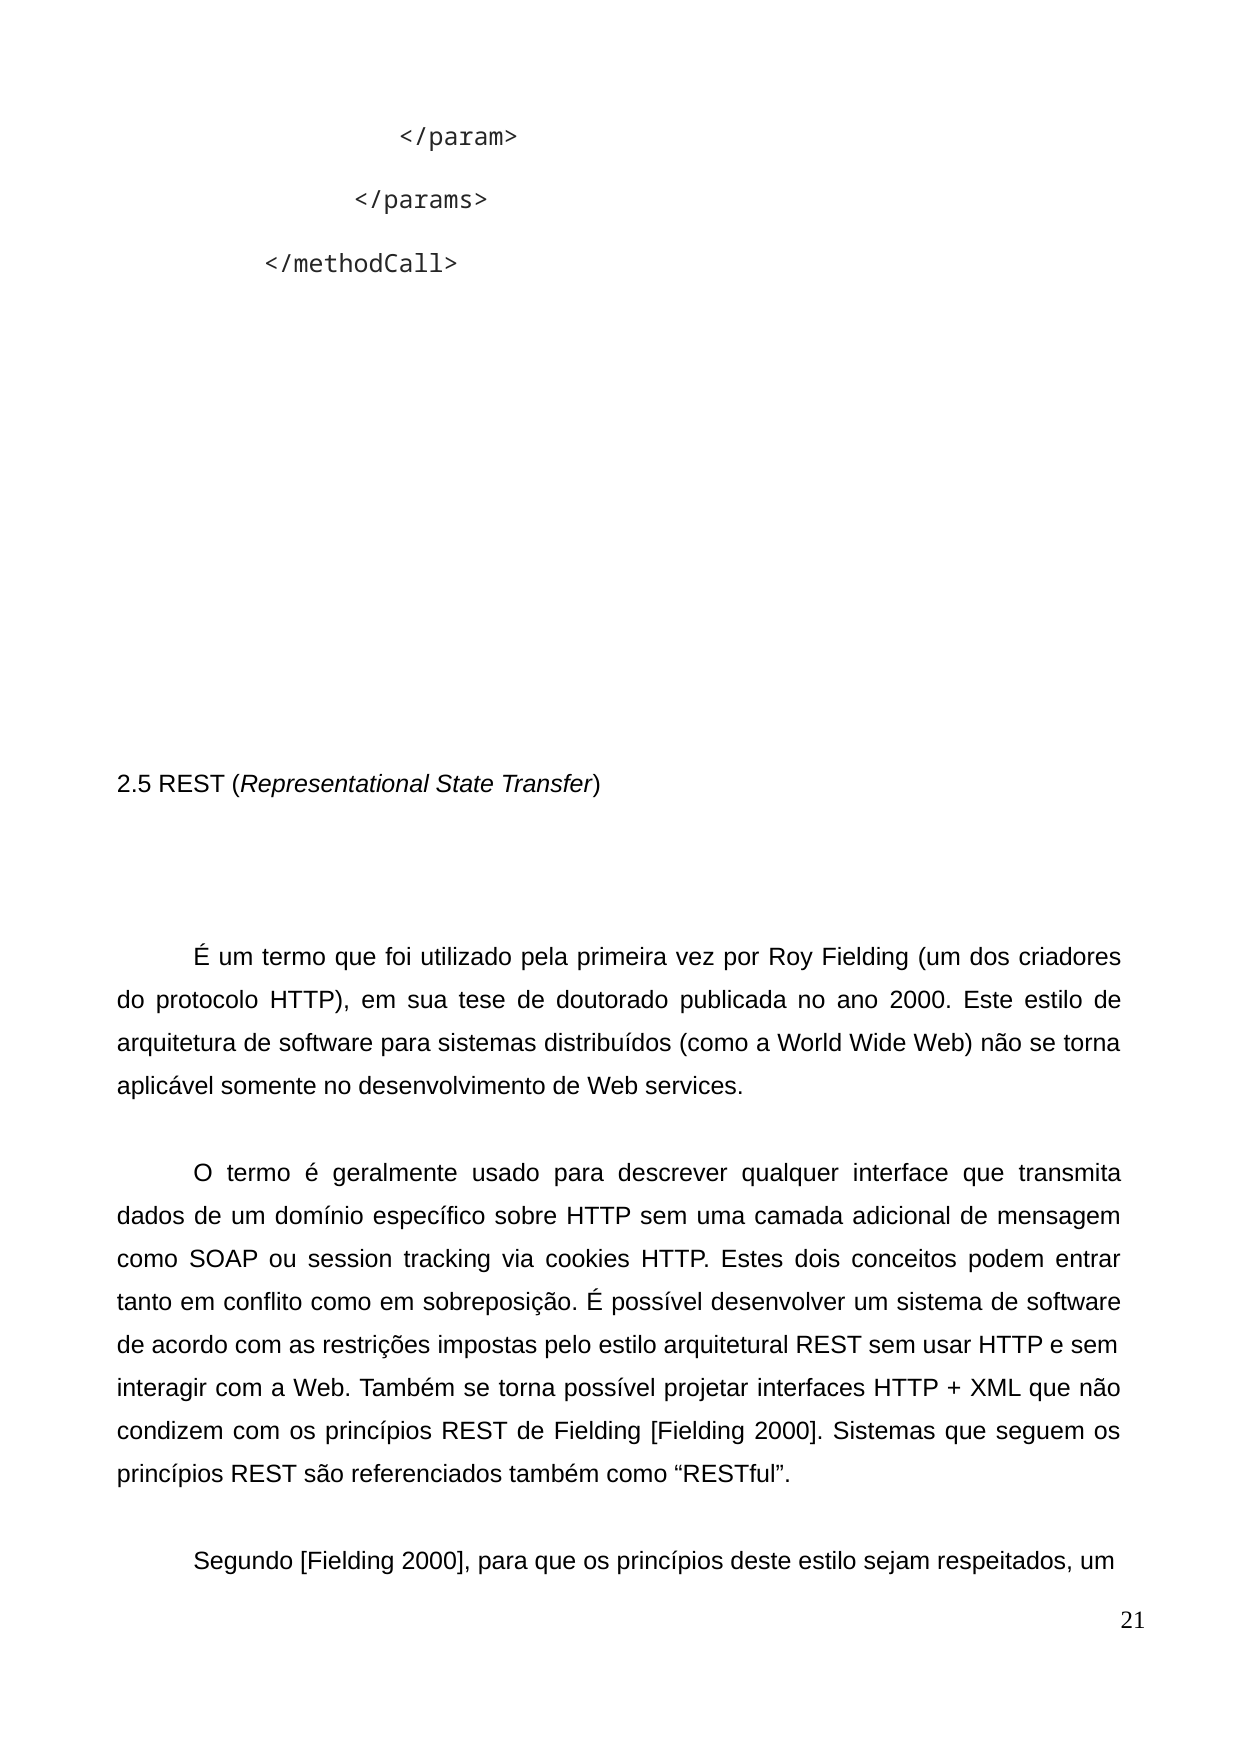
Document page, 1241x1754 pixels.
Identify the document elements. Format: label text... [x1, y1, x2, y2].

text 2.5 REST (Representational State Transfer) [117, 769, 1123, 798]
text Segundo [Fielding 2000], para que os princípios deste estilo sejam respeitados, um [117, 1546, 1123, 1574]
text </param> [263, 118, 1123, 152]
text É um termo que foi utilizado pela primeira vez por Roy Fielding (um dos criadores do protocolo HTTP), em sua tese de doutorado publicada no ano 2000. Este estilo de arquitetura de software para sistemas distribuídos (como a World Wide Web) não se torna aplicável somente no desenvolvimento de Web services. [117, 942, 1123, 1100]
text </params> [263, 182, 1123, 216]
text O termo é geralmente usado para descrever qualquer interface que transmita dados de um domínio específico sobre HTTP sem uma camada adicional de mensagem como SOAP ou session tracking via cookies HTTP. Estes dois conceitos podem entrar tanto em conflito como em sobreposição. É possível desenvolver um sistema de software de acordo com as restrições impostas pelo estilo arquitetural REST sem usar HTTP e sem [117, 1158, 1123, 1359]
text interagir com a Web. Também se torna possível projetar interfaces HTTP + XML que não condizem com os princípios REST de Fielding [Fielding 2000]. Sistemas que seguem os princípios REST são referenciados também como “RESTful”. [117, 1373, 1123, 1488]
text </methodCall> [263, 245, 1123, 279]
